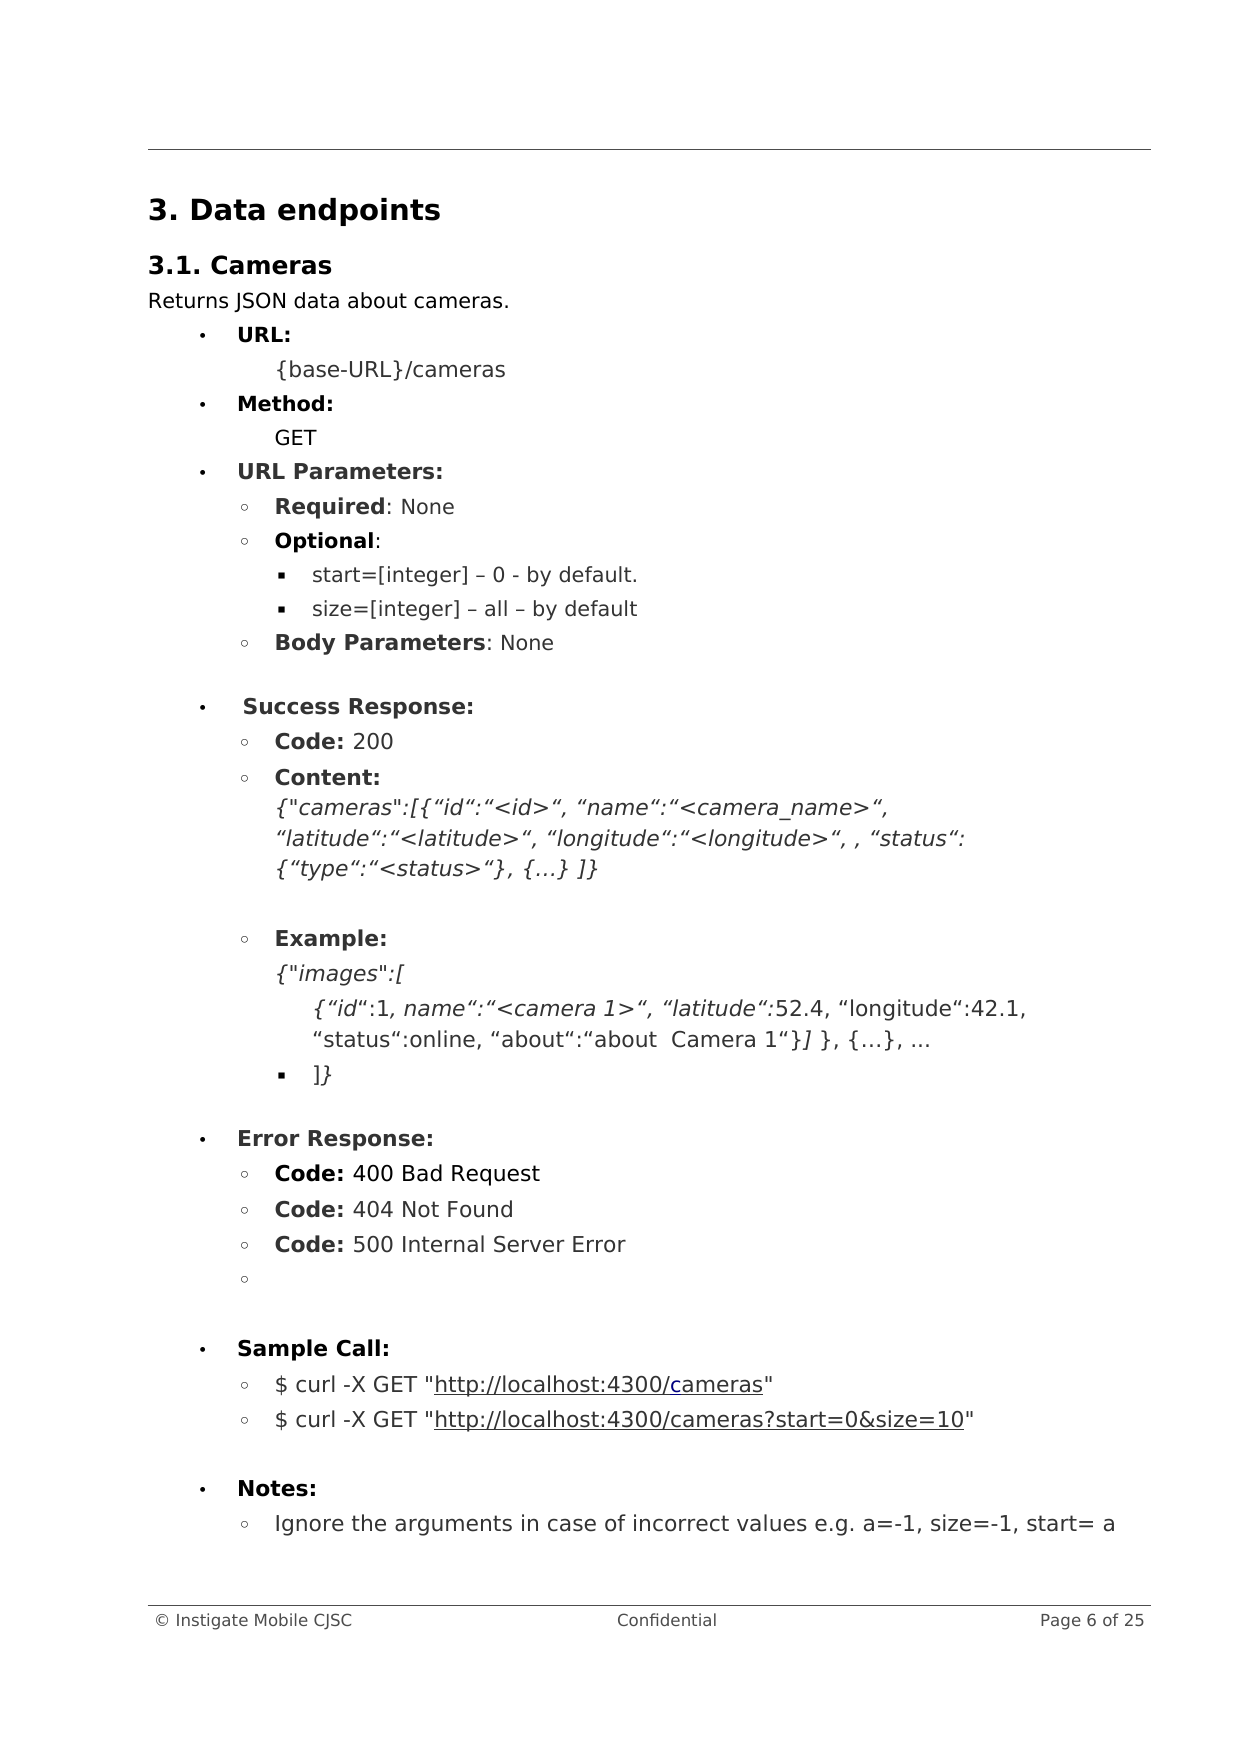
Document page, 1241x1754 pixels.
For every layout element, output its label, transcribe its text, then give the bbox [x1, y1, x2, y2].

list Sample Call: [199, 1337, 1151, 1362]
list ]} [274, 1062, 1151, 1117]
list URL: [199, 323, 1151, 347]
list URL Parameters: [199, 459, 1151, 484]
list start=[integer] – 0 - by default. [274, 563, 1151, 587]
list size=[integer] – all – by default [274, 597, 1151, 621]
list Body Parameters: None [237, 631, 1151, 685]
list {“id“:1, name“:“<camera 1>“, “latitude“:52.4, “longitude“:42.1, “status“:online, “about“:“about Camera 1“}] }, {…}, ... [274, 996, 1151, 1052]
list $ curl -X GET "http://localhost:4300/cameras" [237, 1372, 1151, 1397]
list Content: {"cameras":[{“id“:“<id>“, “name“:“<camera_name>“, “latitude“:“<latitude>“, “longitude“:“<longitude>“, , “status“:{“type“:“<status>“}, {…} ]} [237, 765, 1151, 882]
list Notes: [199, 1476, 1151, 1502]
list {base-URL}/cameras [237, 357, 1151, 382]
list Example: [237, 926, 1151, 951]
list Required: None [237, 494, 1151, 519]
list Code: 404 Not Found [237, 1197, 1151, 1222]
subtitle Cameras [148, 251, 1151, 280]
list Optional: [237, 529, 1151, 553]
list Code: 500 Internal Server Error [237, 1232, 1151, 1258]
list Error Response: [199, 1126, 1151, 1152]
list Code: 200 [237, 729, 1151, 755]
subtitle Data endpoints [148, 194, 1151, 228]
list {"images":[ [237, 961, 1151, 986]
list Code: 400 Bad Request [237, 1162, 1151, 1187]
list GET [237, 426, 1151, 450]
list $ curl -X GET "http://localhost:4300/cameras?start=0&size=10" [237, 1407, 1151, 1433]
list Success Response: [199, 694, 1151, 720]
text Returns JSON data about cameras. [148, 289, 1151, 313]
list Method: [199, 392, 1151, 416]
list Ignore the arguments in case of incorrect values e.g. a=-1, size=-1, start= a [237, 1512, 1151, 1537]
